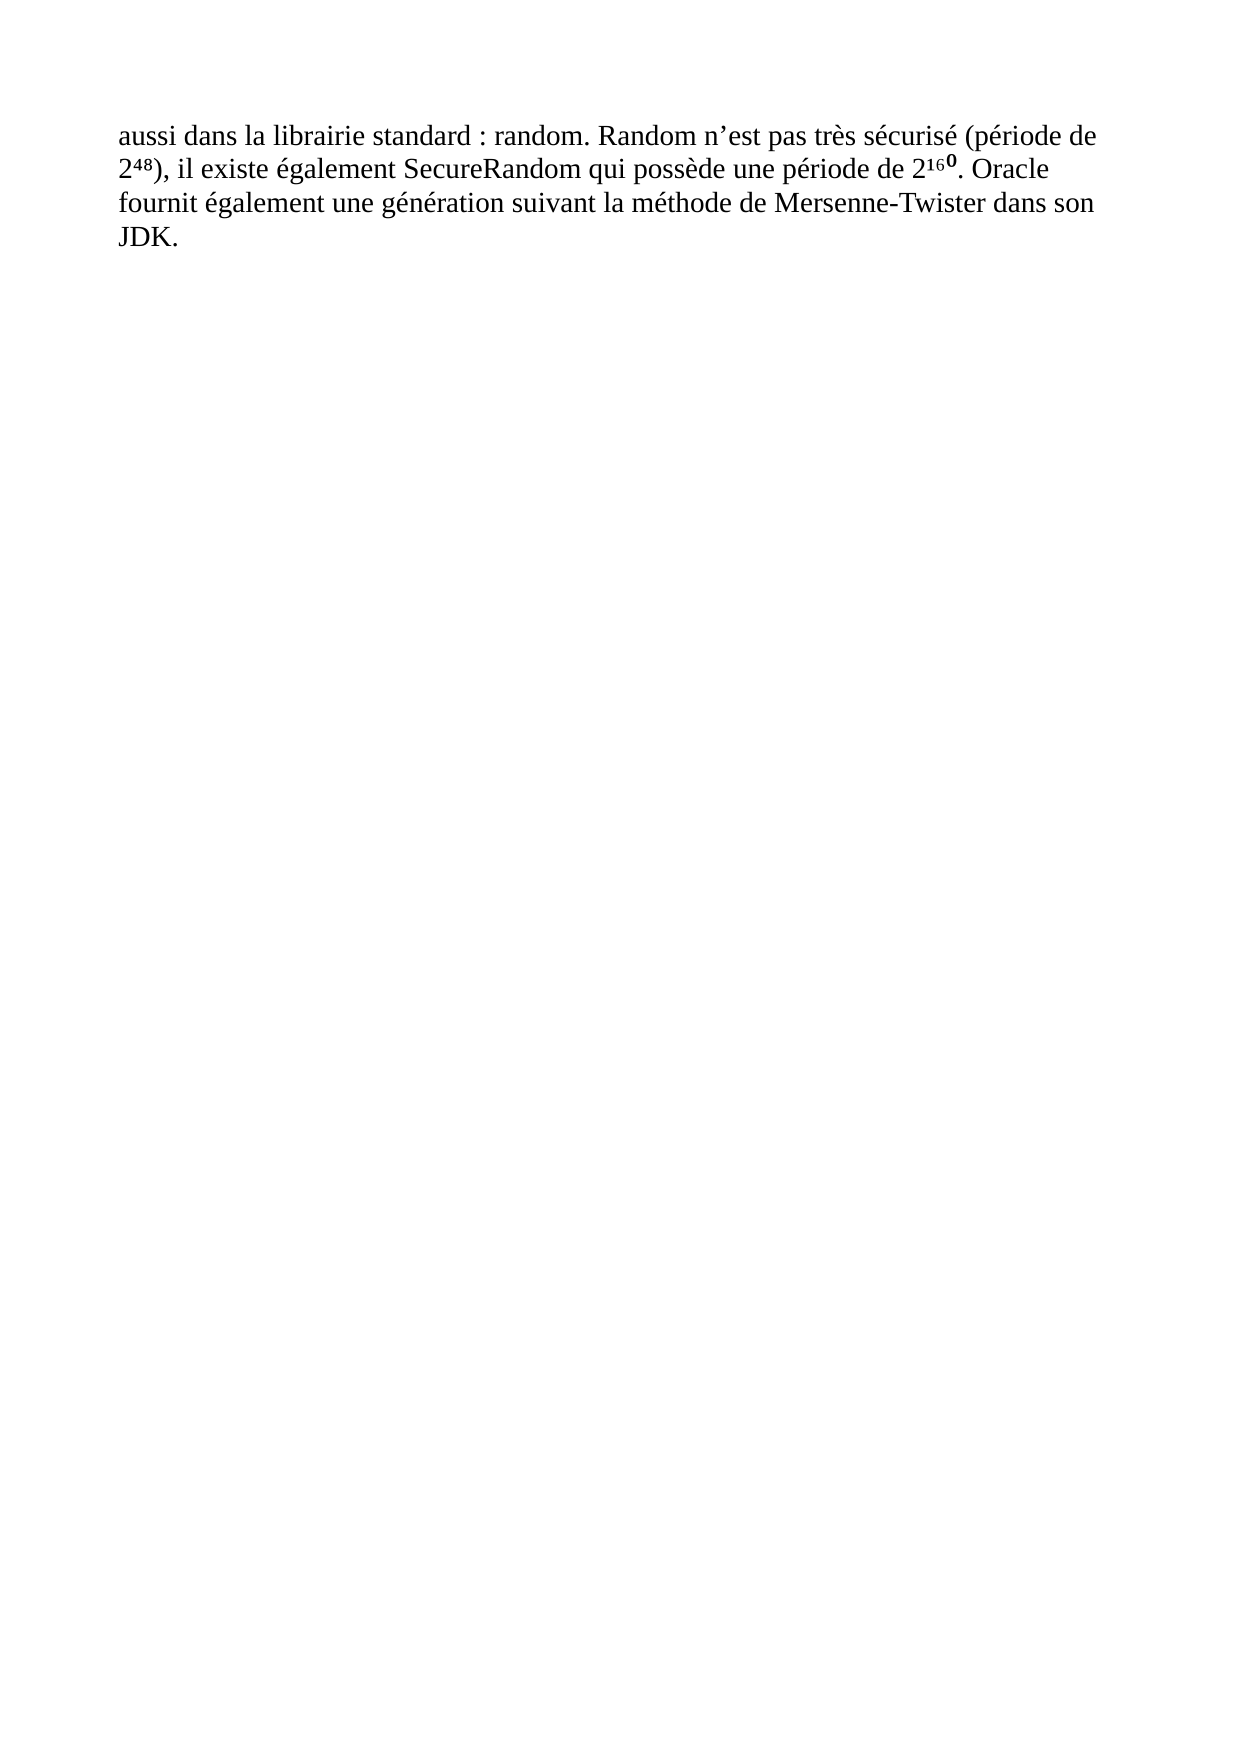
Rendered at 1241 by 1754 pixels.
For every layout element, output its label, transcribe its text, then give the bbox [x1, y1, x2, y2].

text aussi dans la librairie standard : random. Random n’est pas très sécurisé (période de 2⁴⁸), il existe également SecureRandom qui possède une période de 2¹⁶⁰. Oracle fournit également une génération suivant la méthode de Mersenne-Twister dans son JDK. [118, 118, 1122, 252]
